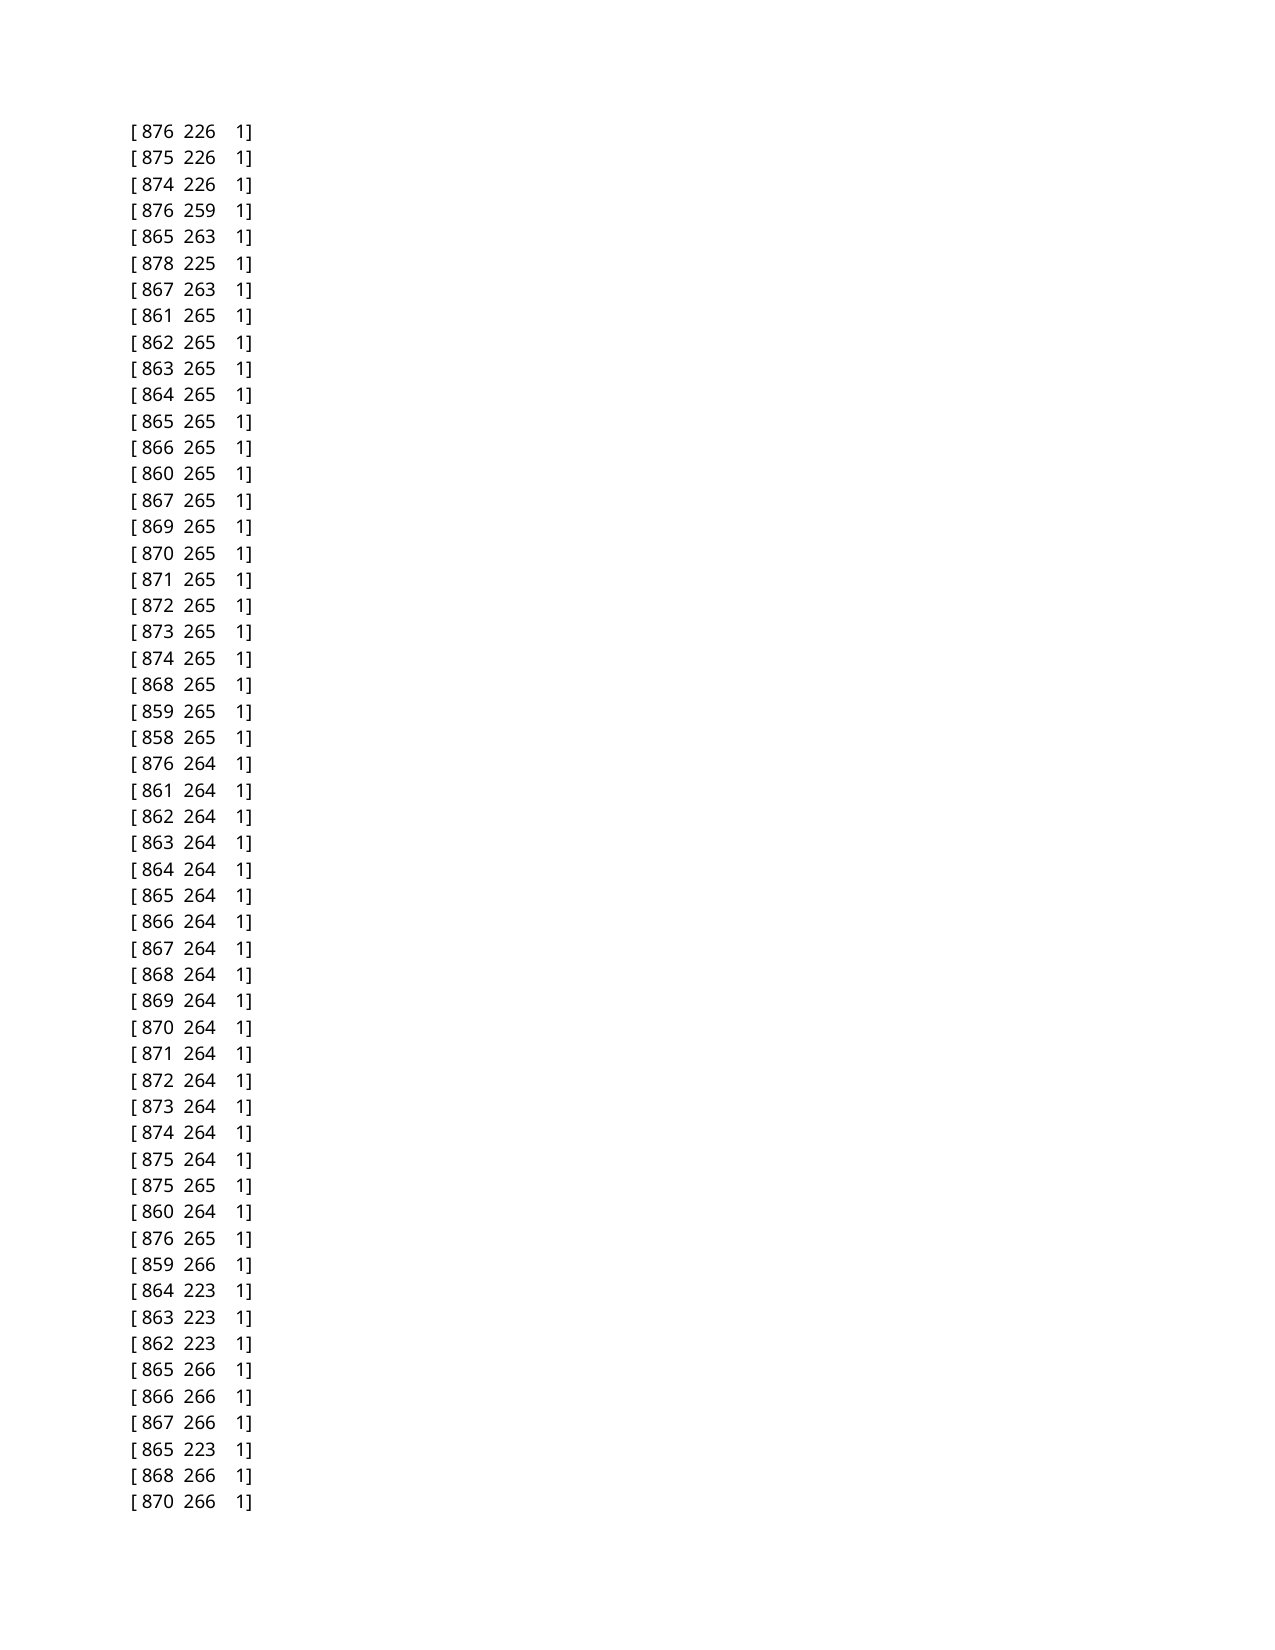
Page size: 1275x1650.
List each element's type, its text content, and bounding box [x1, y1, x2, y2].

text [ 864 265 1] [118, 382, 1157, 408]
text [ 868 266 1] [118, 1462, 1157, 1488]
text [ 864 264 1] [118, 856, 1157, 882]
text [ 863 264 1] [118, 830, 1157, 856]
text [ 859 265 1] [118, 698, 1157, 724]
text [ 867 266 1] [118, 1409, 1157, 1436]
text [ 866 265 1] [118, 434, 1157, 461]
text [ 876 259 1] [118, 197, 1157, 223]
text [ 876 226 1] [118, 118, 1157, 144]
text [ 859 266 1] [118, 1251, 1157, 1278]
text [ 867 264 1] [118, 935, 1157, 961]
text [ 871 264 1] [118, 1041, 1157, 1067]
text [ 865 223 1] [118, 1436, 1157, 1462]
text [ 863 265 1] [118, 355, 1157, 382]
text [ 874 265 1] [118, 645, 1157, 672]
text [ 867 265 1] [118, 487, 1157, 513]
text [ 862 264 1] [118, 803, 1157, 830]
text [ 860 264 1] [118, 1199, 1157, 1225]
text [ 865 264 1] [118, 882, 1157, 909]
text [ 871 265 1] [118, 566, 1157, 592]
text [ 874 226 1] [118, 171, 1157, 197]
text [ 861 264 1] [118, 777, 1157, 803]
text [ 858 265 1] [118, 724, 1157, 751]
text [ 869 265 1] [118, 513, 1157, 540]
text [ 872 265 1] [118, 592, 1157, 619]
text [ 865 266 1] [118, 1357, 1157, 1383]
text [ 863 223 1] [118, 1304, 1157, 1330]
text [ 870 265 1] [118, 540, 1157, 566]
text [ 868 264 1] [118, 961, 1157, 988]
text [ 868 265 1] [118, 672, 1157, 698]
text [ 866 264 1] [118, 909, 1157, 935]
text [ 865 265 1] [118, 408, 1157, 434]
text [ 875 226 1] [118, 144, 1157, 171]
text [ 878 225 1] [118, 250, 1157, 276]
text [ 864 223 1] [118, 1278, 1157, 1304]
text [ 860 265 1] [118, 461, 1157, 487]
text [ 875 264 1] [118, 1146, 1157, 1172]
text [ 873 265 1] [118, 619, 1157, 645]
text [ 876 264 1] [118, 751, 1157, 777]
text [ 876 265 1] [118, 1225, 1157, 1251]
text [ 867 263 1] [118, 276, 1157, 303]
text [ 861 265 1] [118, 303, 1157, 329]
text [ 862 265 1] [118, 329, 1157, 355]
text [ 875 265 1] [118, 1172, 1157, 1199]
text [ 865 263 1] [118, 223, 1157, 250]
text [ 870 266 1] [118, 1488, 1157, 1515]
text [ 872 264 1] [118, 1067, 1157, 1093]
text [ 874 264 1] [118, 1119, 1157, 1146]
text [ 873 264 1] [118, 1093, 1157, 1119]
text [ 866 266 1] [118, 1383, 1157, 1409]
text [ 862 223 1] [118, 1330, 1157, 1357]
text [ 869 264 1] [118, 988, 1157, 1014]
text [ 870 264 1] [118, 1014, 1157, 1041]
